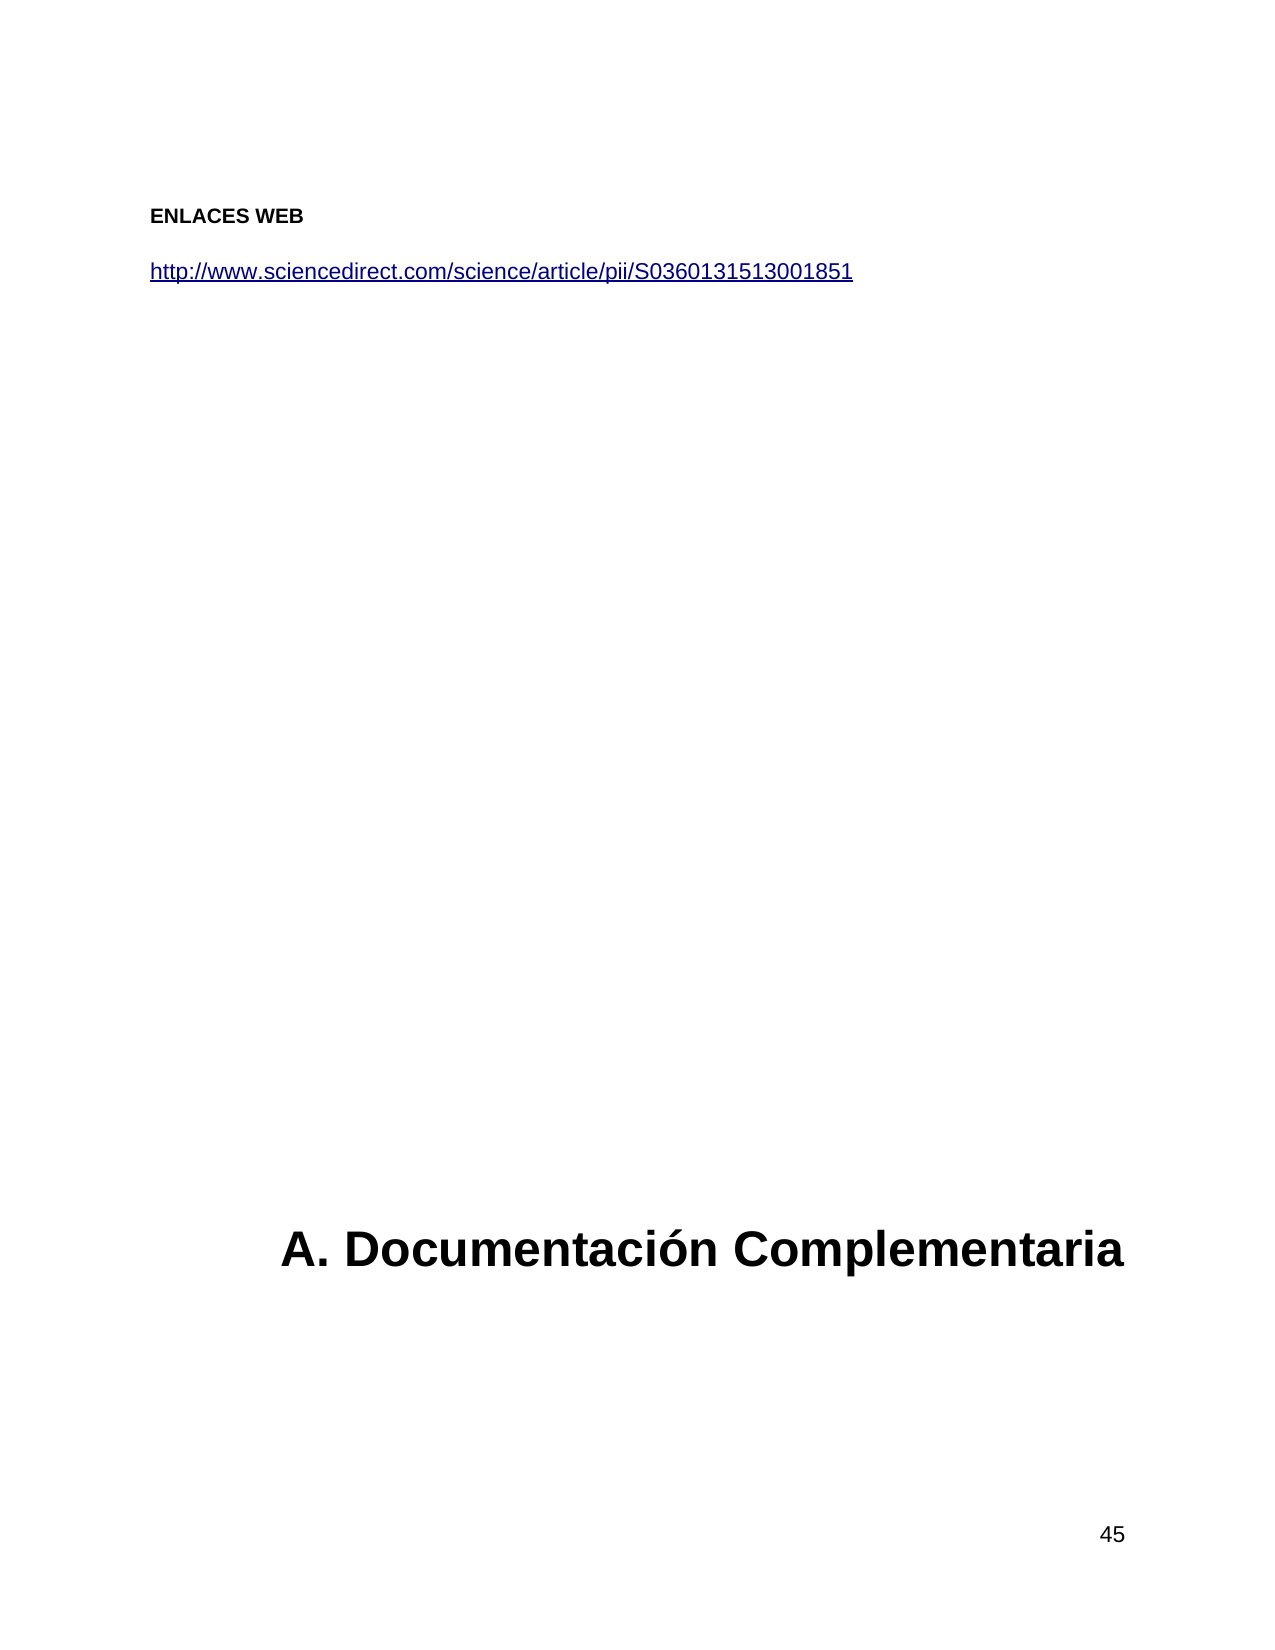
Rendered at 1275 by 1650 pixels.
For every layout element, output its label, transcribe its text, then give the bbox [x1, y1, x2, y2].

text A. Documentación Complementaria [150, 1221, 1125, 1277]
text ENLACES WEB [150, 205, 1125, 228]
text http://www.sciencedirect.com/science/article/pii/S0360131513001851 [150, 258, 1125, 284]
